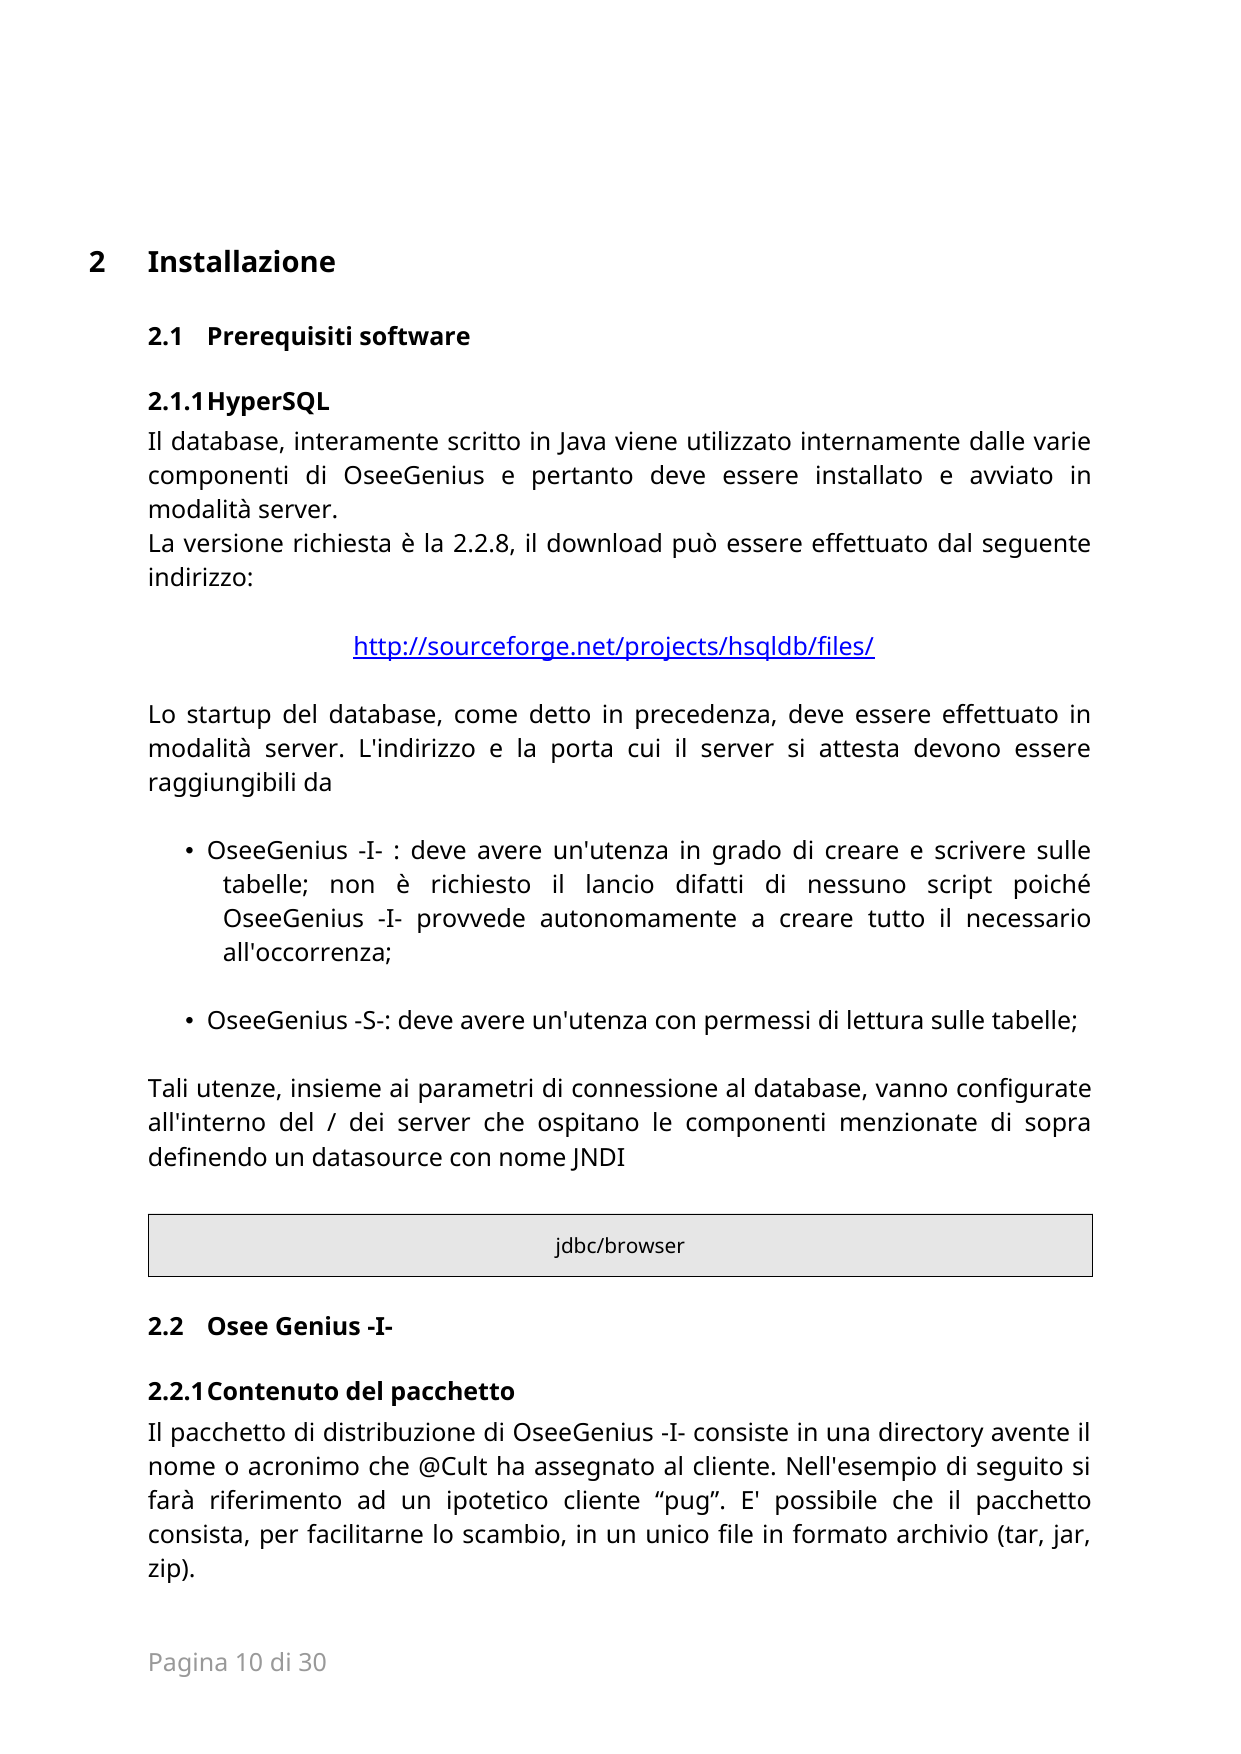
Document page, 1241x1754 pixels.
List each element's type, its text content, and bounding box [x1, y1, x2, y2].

subtitle Contenuto del pacchetto [148, 1374, 1093, 1408]
text jdbc/browser [149, 1215, 1092, 1276]
text Lo startup del database, come detto in precedenza, deve essere effettuato in modalità server. L'indirizzo e la porta cui il server si attesta devono essere raggiungibili da [148, 696, 1093, 798]
text Tali utenze, insieme ai parametri di connessione al database, vanno configurate all'interno del / dei server che ospitano le componenti menzionate di sopra definendo un datasource con nome JNDI [148, 1071, 1093, 1173]
list OseeGenius -S-: deve avere un'utenza con permessi di lettura sulle tabelle; [185, 1003, 1093, 1037]
subtitle HyperSQL [148, 383, 1093, 418]
text http://sourceforge.net/projects/hsqldb/files/ [148, 628, 1093, 662]
subtitle Prerequisiti software [148, 318, 1093, 352]
subtitle Installazione [88, 241, 1093, 281]
list OseeGenius -I- : deve avere un'utenza in grado di creare e scrivere sulle tabelle; non è richiesto il lancio difatti di nessuno script poiché OseeGenius -I- provvede autonomamente a creare tutto il necessario all'occorrenza; [185, 833, 1093, 969]
text La versione richiesta è la 2.2.8, il download può essere effettuato dal seguente indirizzo: [148, 526, 1093, 594]
text Il pacchetto di distribuzione di OseeGenius -I- consiste in una directory avente il nome o acronimo che @Cult ha assegnato al cliente. Nell'esempio di seguito si farà riferimento ad un ipotetico cliente “pug”. E' possibile che il pacchetto consista, per facilitarne lo scambio, in un unico file in formato archivio (tar, jar, zip). [148, 1414, 1093, 1584]
subtitle Osee Genius -I- [148, 1309, 1093, 1343]
text Il database, interamente scritto in Java viene utilizzato internamente dalle varie componenti di OseeGenius e pertanto deve essere installato e avviato in modalità server. [148, 424, 1093, 526]
